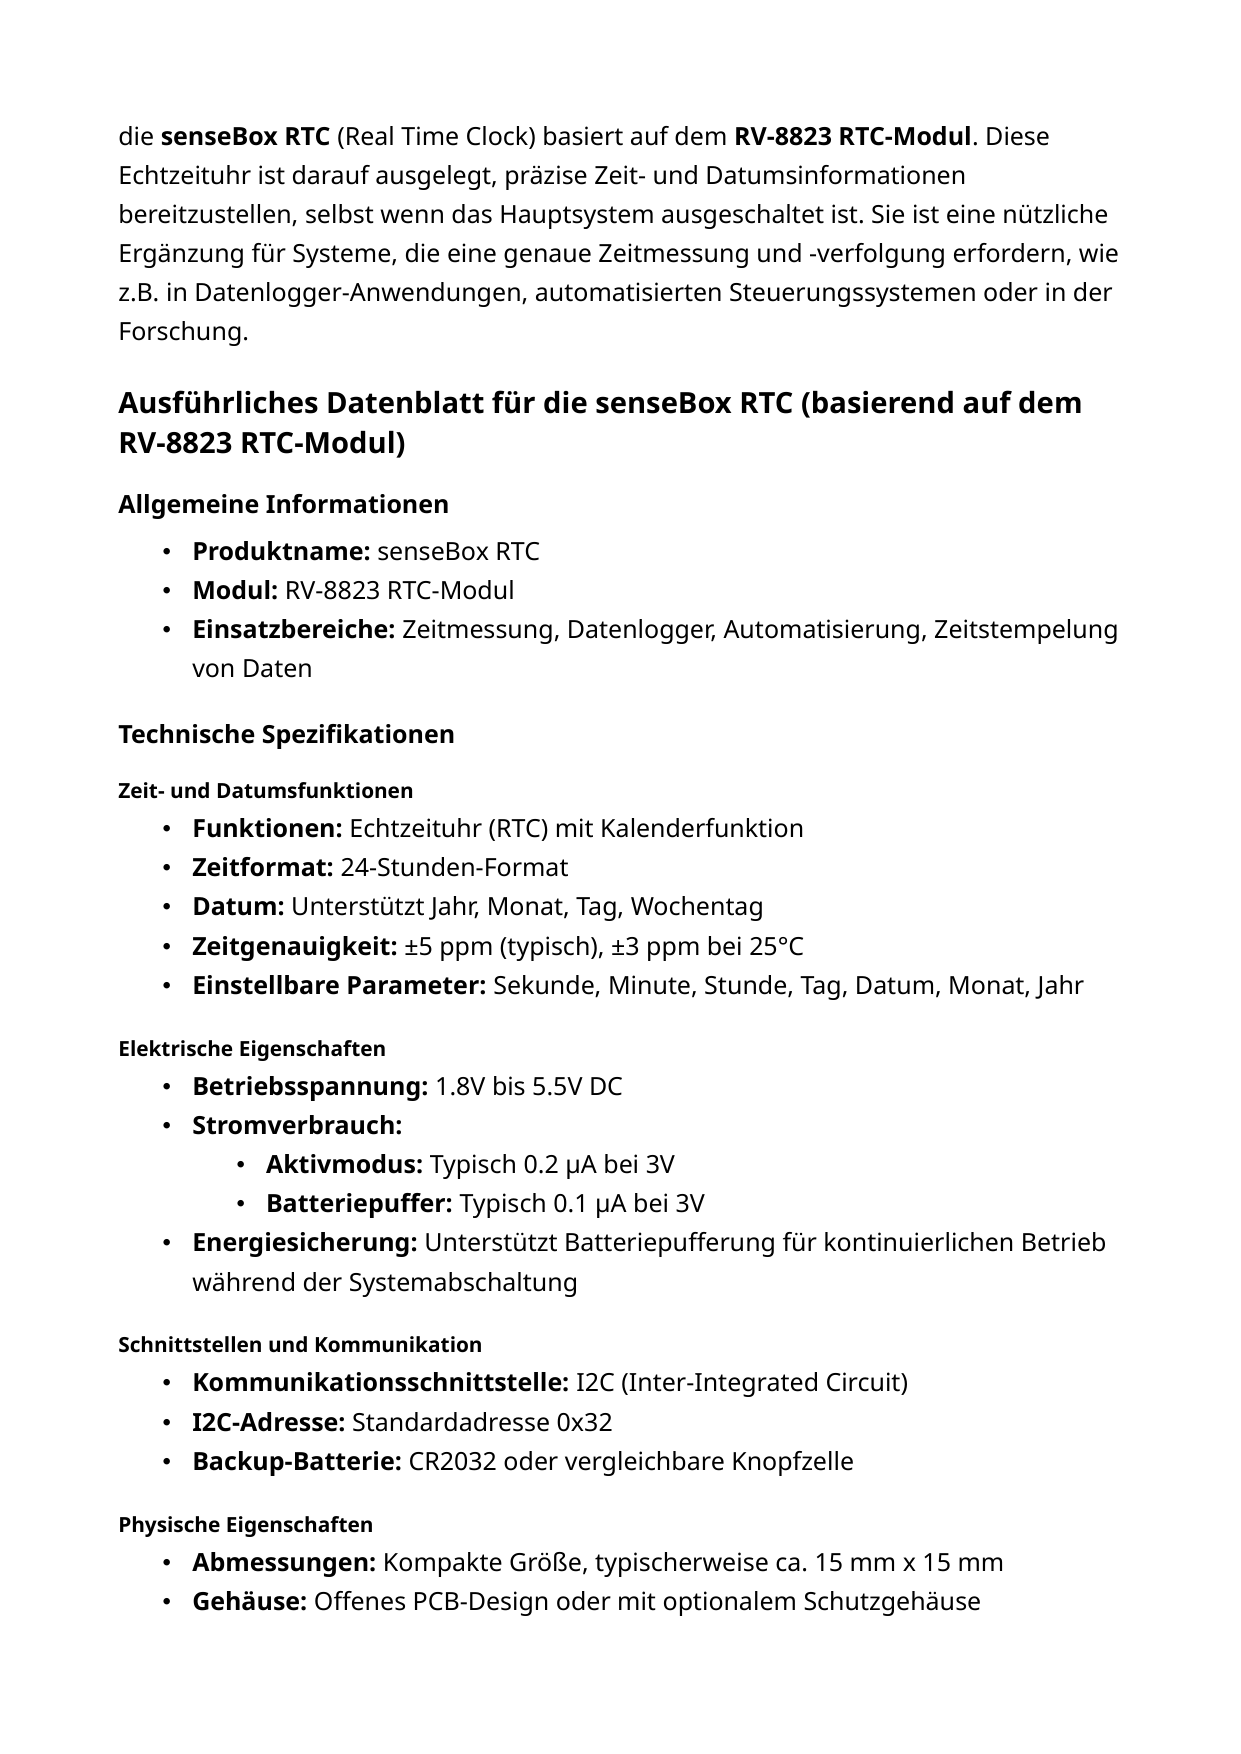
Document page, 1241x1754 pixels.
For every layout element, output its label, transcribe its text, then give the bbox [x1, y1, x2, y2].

list Einstellbare Parameter: Sekunde, Minute, Stunde, Tag, Datum, Monat, Jahr [162, 967, 1122, 1001]
subtitle Physische Eigenschaften [118, 1510, 1122, 1538]
list Datum: Unterstützt Jahr, Monat, Tag, Wochentag [162, 889, 1122, 923]
subtitle Ausführliches Datenblatt für die senseBox RTC (basierend auf dem RV-8823 RTC-Modul) [118, 382, 1122, 462]
list Zeitgenauigkeit: ±5 ppm (typisch), ±3 ppm bei 25°C [162, 928, 1122, 962]
list Funktionen: Echtzeituhr (RTC) mit Kalenderfunktion [162, 811, 1122, 845]
list Einsatzbereiche: Zeitmessung, Datenlogger, Automatisierung, Zeitstempelung von Daten [162, 612, 1122, 685]
subtitle Technische Spezifikationen [118, 717, 1122, 751]
list Gehäuse: Offenes PCB-Design oder mit optionalem Schutzgehäuse [162, 1583, 1122, 1618]
list Energiesicherung: Unterstützt Batteriepufferung für kontinuierlichen Betrieb während der Systemabschaltung [162, 1225, 1122, 1298]
subtitle Zeit- und Datumsfunktionen [118, 776, 1122, 804]
list Abmessungen: Kompakte Größe, typischerweise ca. 15 mm x 15 mm [162, 1544, 1122, 1578]
list Aktivmodus: Typisch 0.2 µA bei 3V [236, 1147, 1122, 1181]
list Betriebsspannung: 1.8V bis 5.5V DC [162, 1068, 1122, 1102]
list Kommunikationsschnittstelle: I2C (Inter-Integrated Circuit) [162, 1365, 1122, 1399]
list Zeitformat: 24-Stunden-Format [162, 850, 1122, 884]
subtitle Allgemeine Informationen [118, 487, 1122, 521]
list Backup-Batterie: CR2032 oder vergleichbare Knopfzelle [162, 1443, 1122, 1477]
list Batteriepuffer: Typisch 0.1 µA bei 3V [236, 1186, 1122, 1220]
list I2C-Adresse: Standardadresse 0x32 [162, 1404, 1122, 1438]
subtitle Elektrische Eigenschaften [118, 1034, 1122, 1062]
text die senseBox RTC (Real Time Clock) basiert auf dem RV-8823 RTC-Modul. Diese Echtzeituhr ist darauf ausgelegt, präzise Zeit- und Datumsinformationen bereitzustellen, selbst wenn das Hauptsystem ausgeschaltet ist. Sie ist eine nützliche Ergänzung für Systeme, die eine genaue Zeitmessung und -verfolgung erfordern, wie z.B. in Datenlogger-Anwendungen, automatisierten Steuerungssystemen oder in der Forschung. [118, 118, 1122, 348]
list Modul: RV-8823 RTC-Modul [162, 572, 1122, 606]
list Produktname: senseBox RTC [162, 533, 1122, 567]
list Stromverbrauch: [162, 1107, 1122, 1142]
subtitle Schnittstellen und Kommunikation [118, 1330, 1122, 1359]
